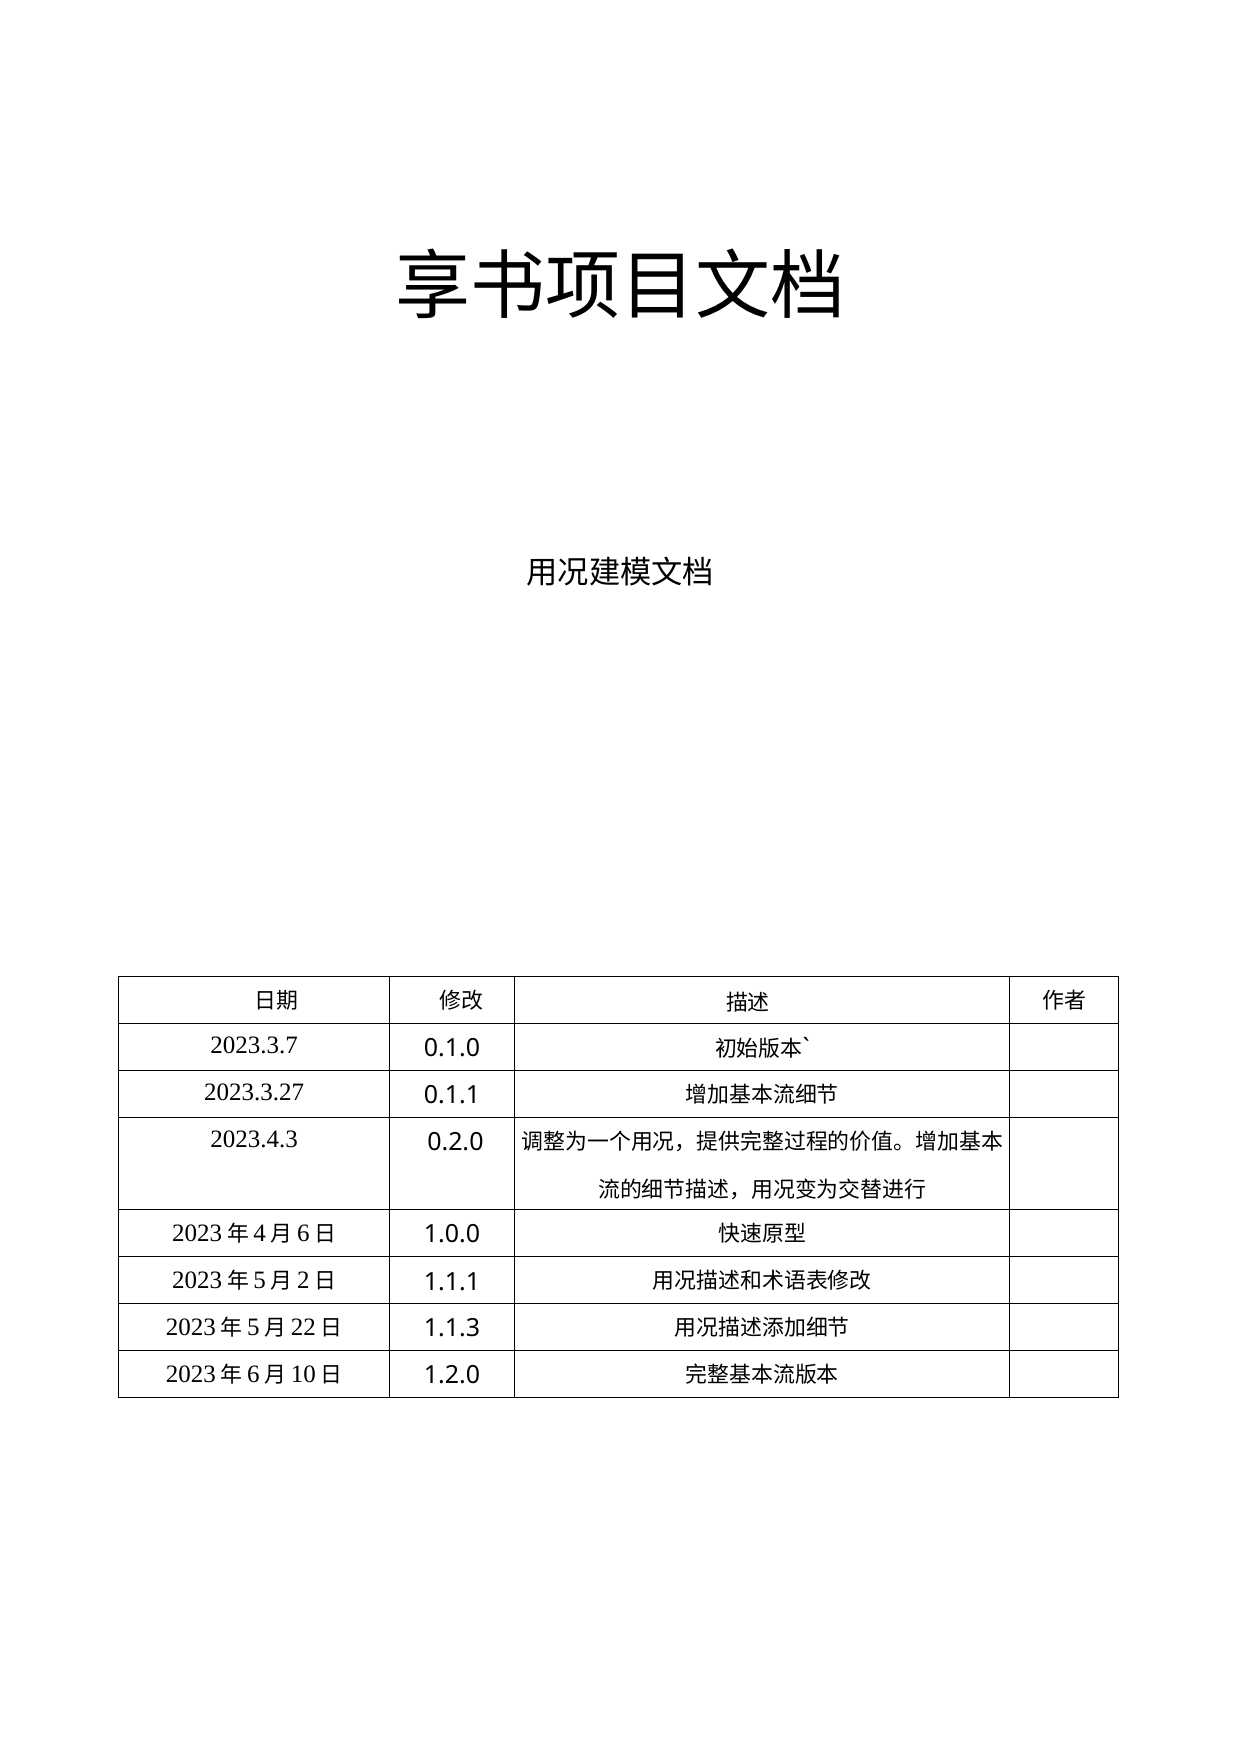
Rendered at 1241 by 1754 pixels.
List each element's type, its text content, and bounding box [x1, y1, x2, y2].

table_cell 2023年6月10日 [119, 1351, 389, 1397]
table_cell 1.0.0 [390, 1210, 514, 1256]
table_cell [1010, 1304, 1118, 1350]
table_cell 0.1.1 [390, 1071, 514, 1117]
table_cell 2023.4.3 [119, 1118, 389, 1209]
table_cell 调整为一个用况，提供完整过程的价值。增加基本流的细节描述，用况变为交替进行 [515, 1118, 1009, 1209]
table_cell [1010, 1257, 1118, 1303]
table_cell 用况描述和术语表修改 [515, 1257, 1009, 1303]
table_cell [1010, 1351, 1118, 1397]
table_cell 1.1.3 [390, 1304, 514, 1350]
table_cell 2023.3.27 [119, 1071, 389, 1117]
table_cell 2023年5月2日 [119, 1257, 389, 1303]
table_header 修改 [390, 977, 514, 1023]
table_cell 完整基本流版本 [515, 1351, 1009, 1397]
table_cell 2023年4月6日 [119, 1210, 389, 1256]
table_cell 用况描述添加细节 [515, 1304, 1009, 1350]
table_cell [1010, 1024, 1118, 1070]
table_cell 0.2.0 [390, 1118, 514, 1209]
table_cell 1.1.1 [390, 1257, 514, 1303]
table_header 描述 [515, 977, 1009, 1023]
table_cell 2023年5月22日 [119, 1304, 389, 1350]
table_cell [1010, 1210, 1118, 1256]
table_cell [1010, 1071, 1118, 1117]
table_cell 1.2.0 [390, 1351, 514, 1397]
table_cell [1010, 1118, 1118, 1209]
table_cell 0.1.0 [390, 1024, 514, 1070]
table_cell 快速原型 [515, 1210, 1009, 1256]
table_cell 增加基本流细节 [515, 1071, 1009, 1117]
table_cell 2023.3.7 [119, 1024, 389, 1070]
text 享书项目文档 [118, 226, 1122, 334]
table_header 日期 [119, 977, 389, 1023]
table_header 作者 [1010, 977, 1118, 1023]
text 用况建模文档 [118, 547, 1122, 593]
table_cell 初始版本` [515, 1024, 1009, 1070]
